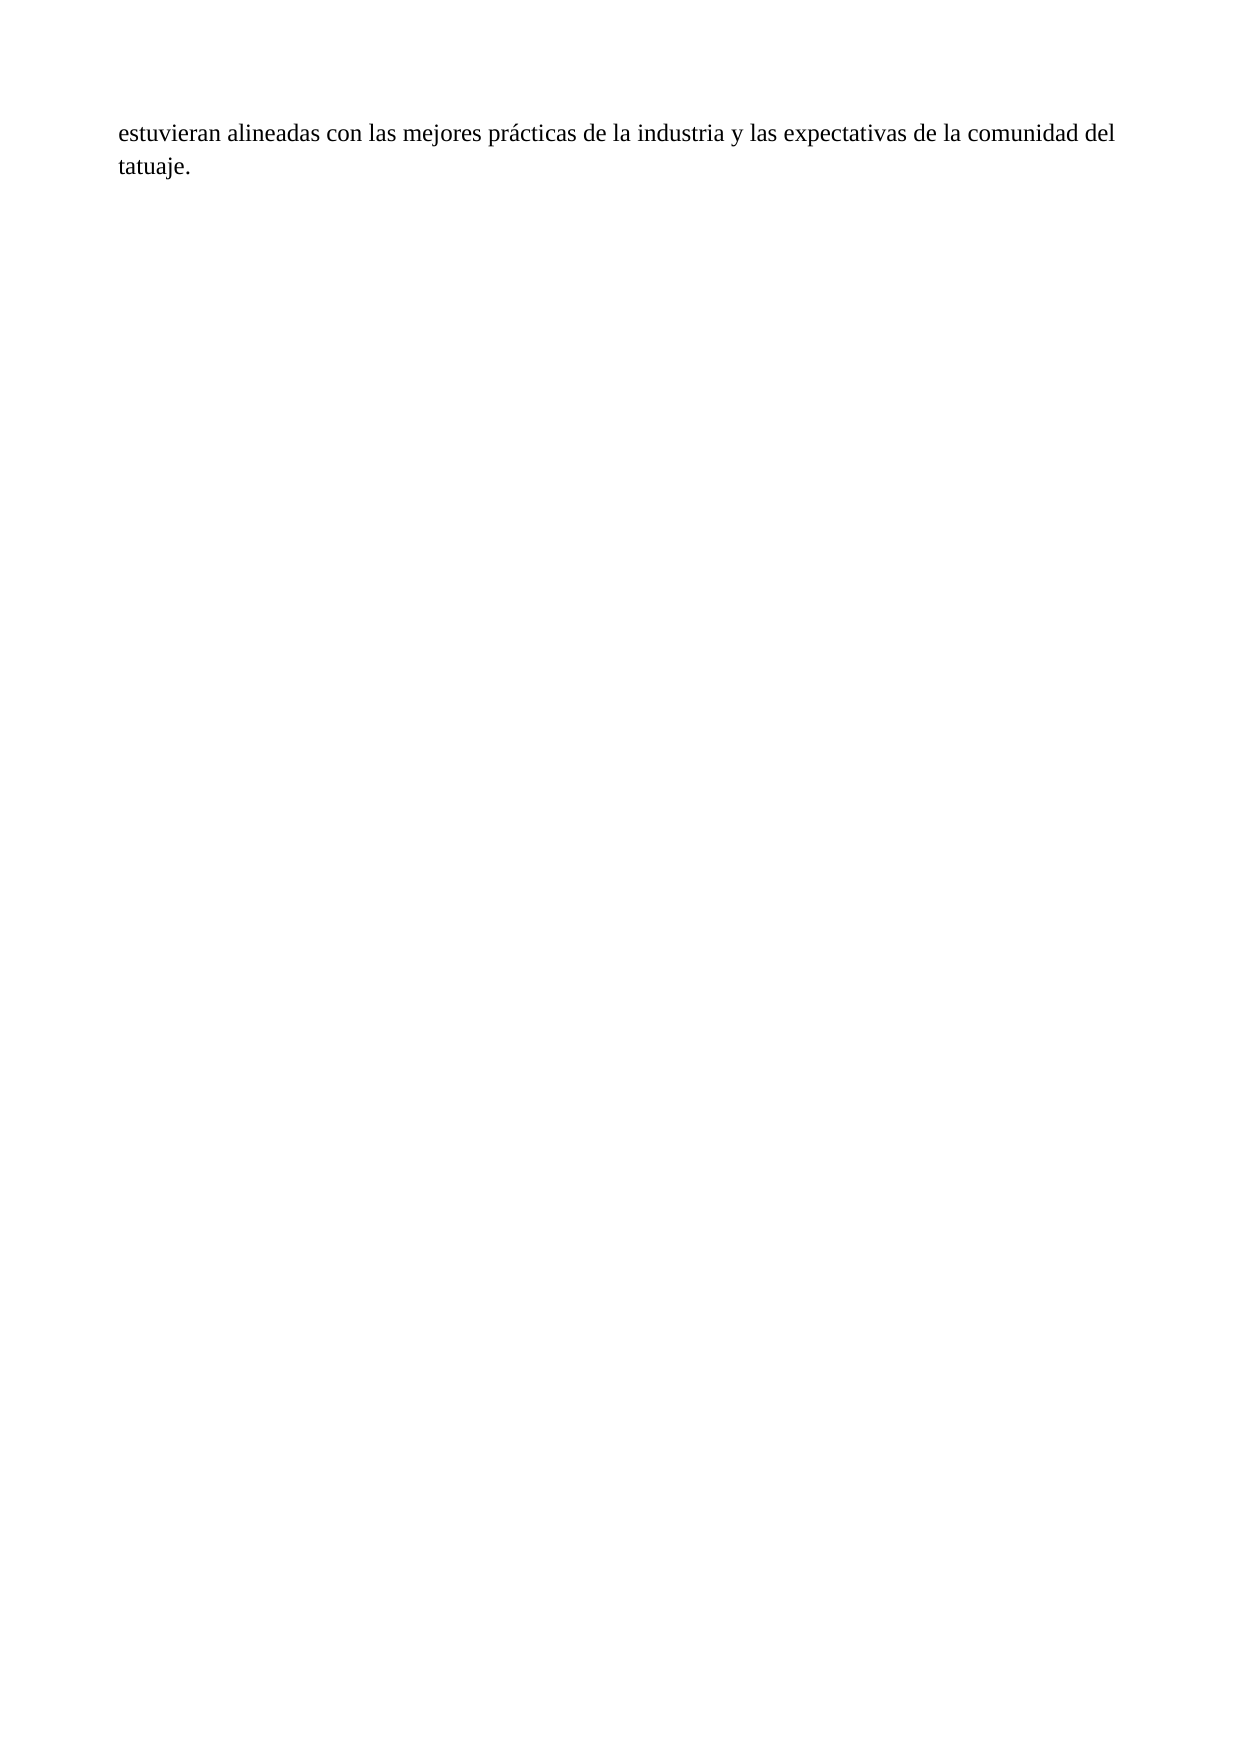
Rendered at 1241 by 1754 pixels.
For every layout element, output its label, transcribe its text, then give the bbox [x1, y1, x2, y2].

text estuvieran alineadas con las mejores prácticas de la industria y las expectativas de la comunidad del tatuaje. [118, 118, 1122, 180]
